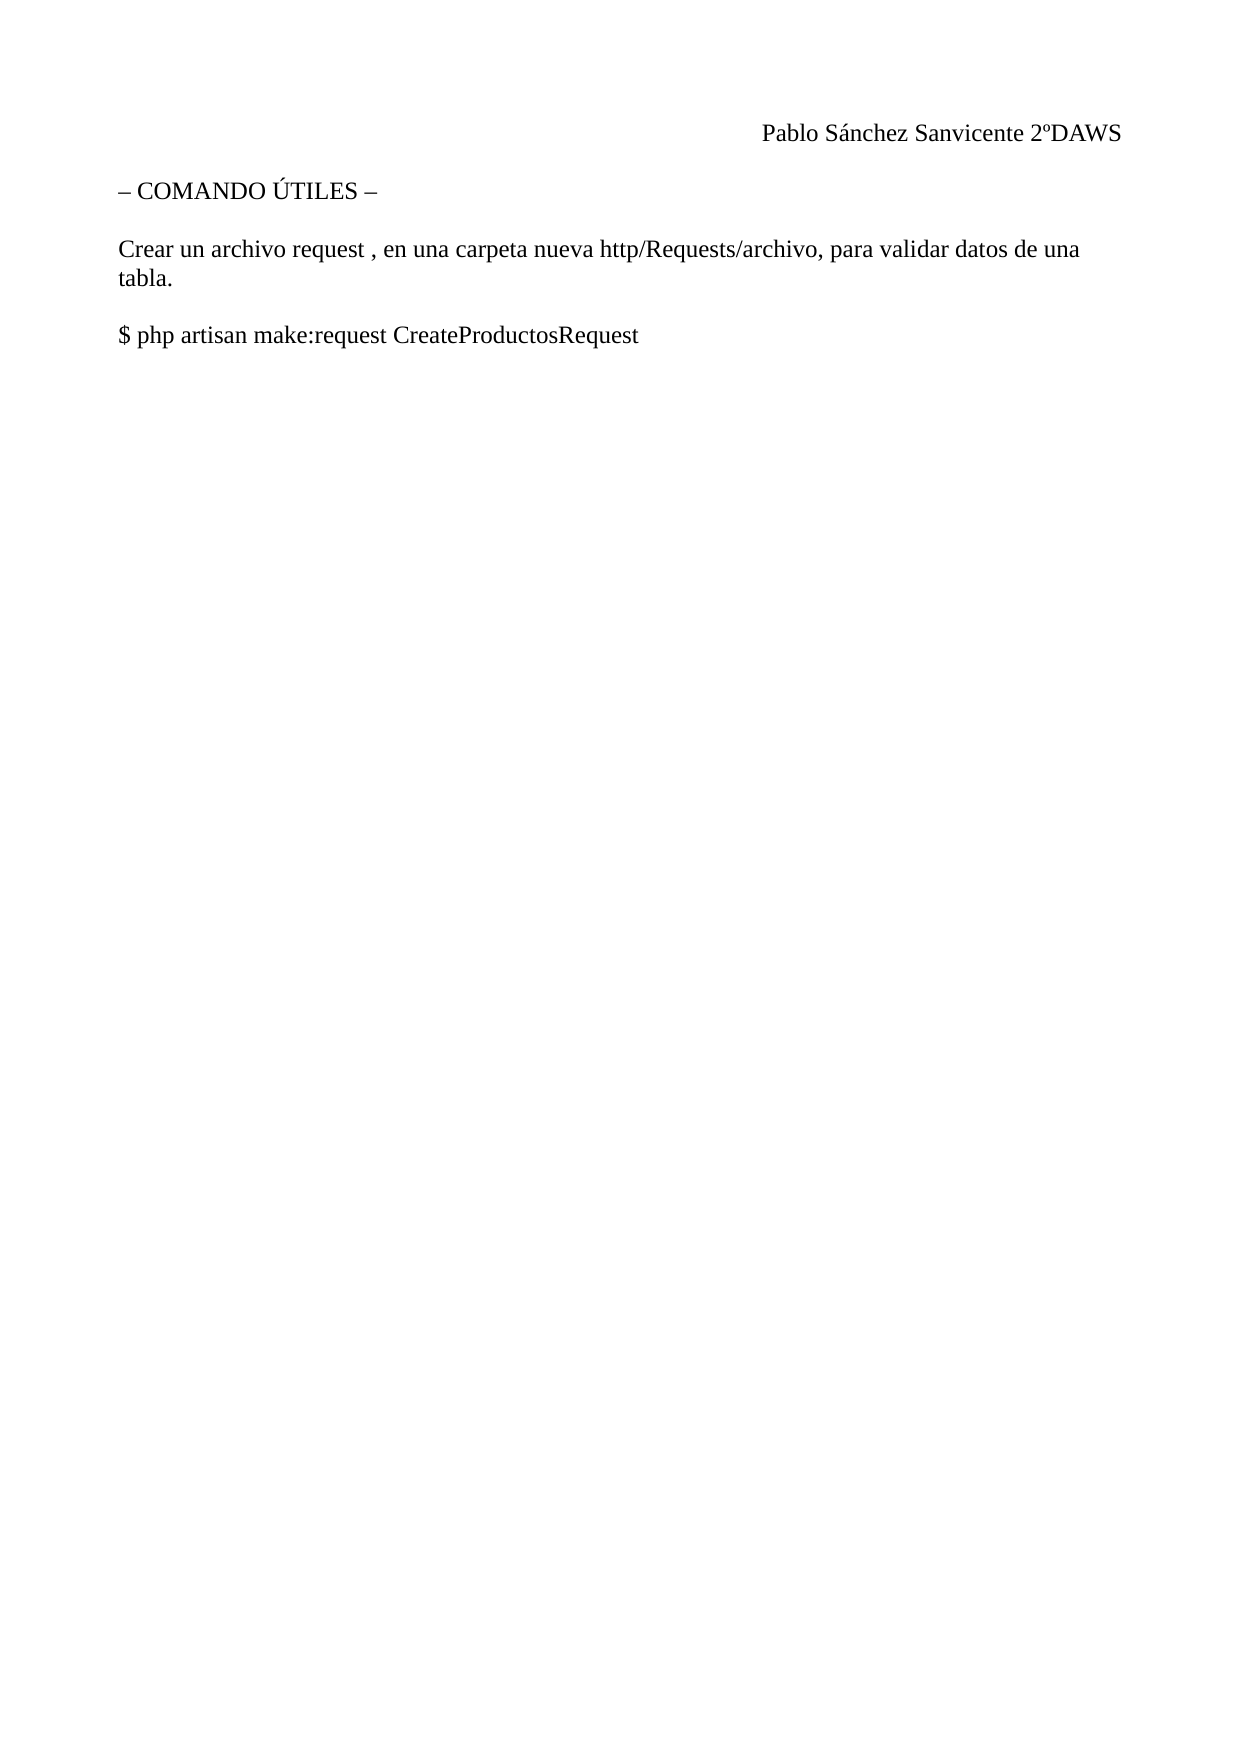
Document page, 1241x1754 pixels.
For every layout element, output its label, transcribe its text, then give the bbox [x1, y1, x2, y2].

text Crear un archivo request , en una carpeta nueva http/Requests/archivo, para validar datos de una tabla. [118, 234, 1122, 291]
text $ php artisan make:request CreateProductosRequest [118, 320, 1122, 349]
text – COMANDO ÚTILES – [118, 176, 1122, 205]
